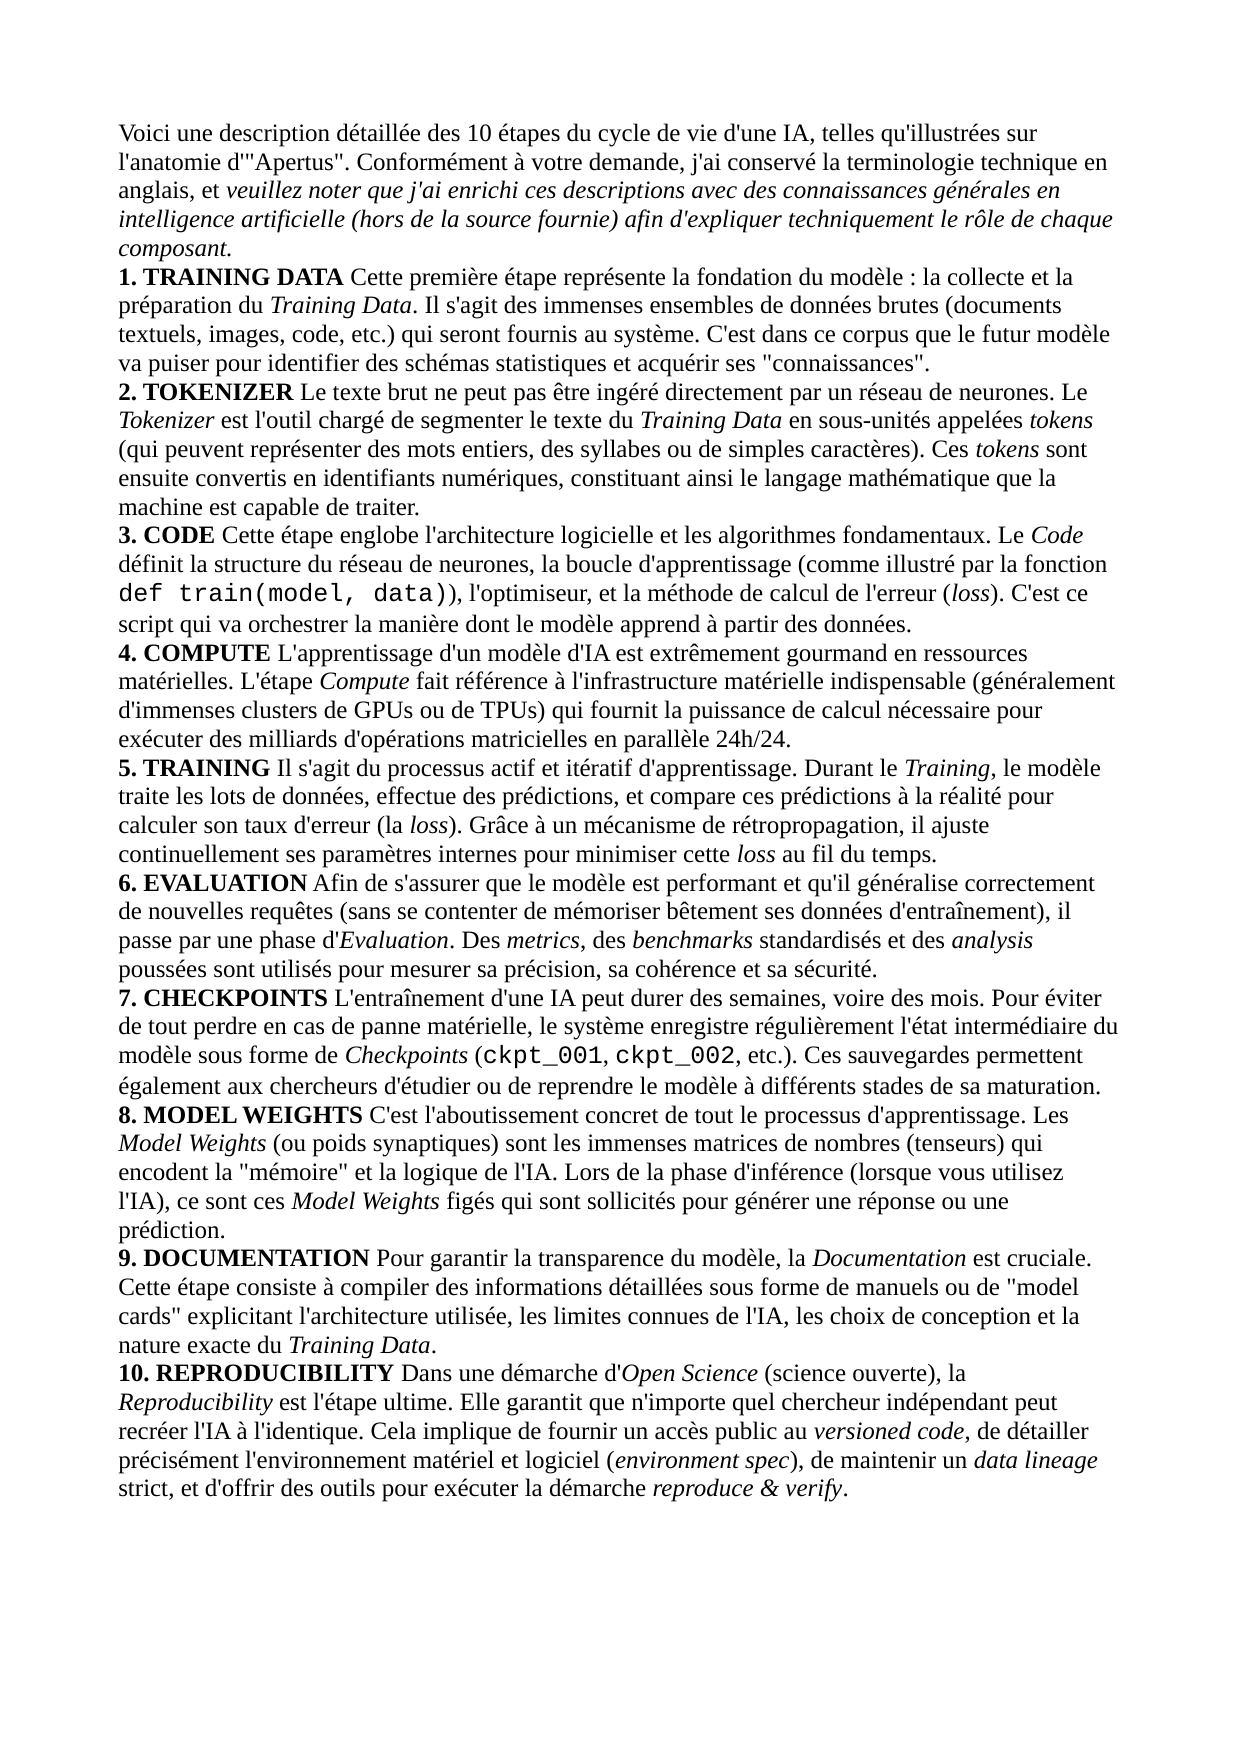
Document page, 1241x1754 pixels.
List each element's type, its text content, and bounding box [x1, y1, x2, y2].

text 2. TOKENIZER Le texte brut ne peut pas être ingéré directement par un réseau de neurones. Le Tokenizer est l'outil chargé de segmenter le texte du Training Data en sous-unités appelées tokens (qui peuvent représenter des mots entiers, des syllabes ou de simples caractères). Ces tokens sont ensuite convertis en identifiants numériques, constituant ainsi le langage mathématique que la machine est capable de traiter. [118, 377, 1122, 521]
text 6. EVALUATION Afin de s'assurer que le modèle est performant et qu'il généralise correctement de nouvelles requêtes (sans se contenter de mémoriser bêtement ses données d'entraînement), il passe par une phase d'Evaluation. Des metrics, des benchmarks standardisés et des analysis poussées sont utilisés pour mesurer sa précision, sa cohérence et sa sécurité. [118, 868, 1122, 983]
text 9. DOCUMENTATION Pour garantir la transparence du modèle, la Documentation est cruciale. Cette étape consiste à compiler des informations détaillées sous forme de manuels ou de "model cards" explicitant l'architecture utilisée, les limites connues de l'IA, les choix de conception et la nature exacte du Training Data. [118, 1243, 1122, 1358]
text 7. CHECKPOINTS L'entraînement d'une IA peut durer des semaines, voire des mois. Pour éviter de tout perdre en cas de panne matérielle, le système enregistre régulièrement l'état intermédiaire du modèle sous forme de Checkpoints (ckpt_001, ckpt_002, etc.). Ces sauvegardes permettent également aux chercheurs d'étudier ou de reprendre le modèle à différents stades de sa maturation. [118, 983, 1122, 1100]
text 8. MODEL WEIGHTS C'est l'aboutissement concret de tout le processus d'apprentissage. Les Model Weights (ou poids synaptiques) sont les immenses matrices de nombres (tenseurs) qui encodent la "mémoire" et la logique de l'IA. Lors de la phase d'inférence (lorsque vous utilisez l'IA), ce sont ces Model Weights figés qui sont sollicités pour générer une réponse ou une prédiction. [118, 1100, 1122, 1243]
text Voici une description détaillée des 10 étapes du cycle de vie d'une IA, telles qu'illustrées sur l'anatomie d'"Apertus". Conformément à votre demande, j'ai conservé la terminologie technique en anglais, et veuillez noter que j'ai enrichi ces descriptions avec des connaissances générales en intelligence artificielle (hors de la source fournie) afin d'expliquer techniquement le rôle de chaque composant. [118, 118, 1122, 262]
text 3. CODE Cette étape englobe l'architecture logicielle et les algorithmes fondamentaux. Le Code définit la structure du réseau de neurones, la boucle d'apprentissage (comme illustré par la fonction def train(model, data)), l'optimiseur, et la méthode de calcul de l'erreur (loss). C'est ce script qui va orchestrer la manière dont le modèle apprend à partir des données. [118, 521, 1122, 638]
text 4. COMPUTE L'apprentissage d'un modèle d'IA est extrêmement gourmand en ressources matérielles. L'étape Compute fait référence à l'infrastructure matérielle indispensable (généralement d'immenses clusters de GPUs ou de TPUs) qui fournit la puissance de calcul nécessaire pour exécuter des milliards d'opérations matricielles en parallèle 24h/24. [118, 638, 1122, 753]
text 1. TRAINING DATA Cette première étape représente la fondation du modèle : la collecte et la préparation du Training Data. Il s'agit des immenses ensembles de données brutes (documents textuels, images, code, etc.) qui seront fournis au système. C'est dans ce corpus que le futur modèle va puiser pour identifier des schémas statistiques et acquérir ses "connaissances". [118, 262, 1122, 377]
text 5. TRAINING Il s'agit du processus actif et itératif d'apprentissage. Durant le Training, le modèle traite les lots de données, effectue des prédictions, et compare ces prédictions à la réalité pour calculer son taux d'erreur (la loss). Grâce à un mécanisme de rétropropagation, il ajuste continuellement ses paramètres internes pour minimiser cette loss au fil du temps. [118, 753, 1122, 868]
text 10. REPRODUCIBILITY Dans une démarche d'Open Science (science ouverte), la Reproducibility est l'étape ultime. Elle garantit que n'importe quel chercheur indépendant peut recréer l'IA à l'identique. Cela implique de fournir un accès public au versioned code, de détailler précisément l'environnement matériel et logiciel (environment spec), de maintenir un data lineage strict, et d'offrir des outils pour exécuter la démarche reproduce & verify. [118, 1358, 1122, 1502]
